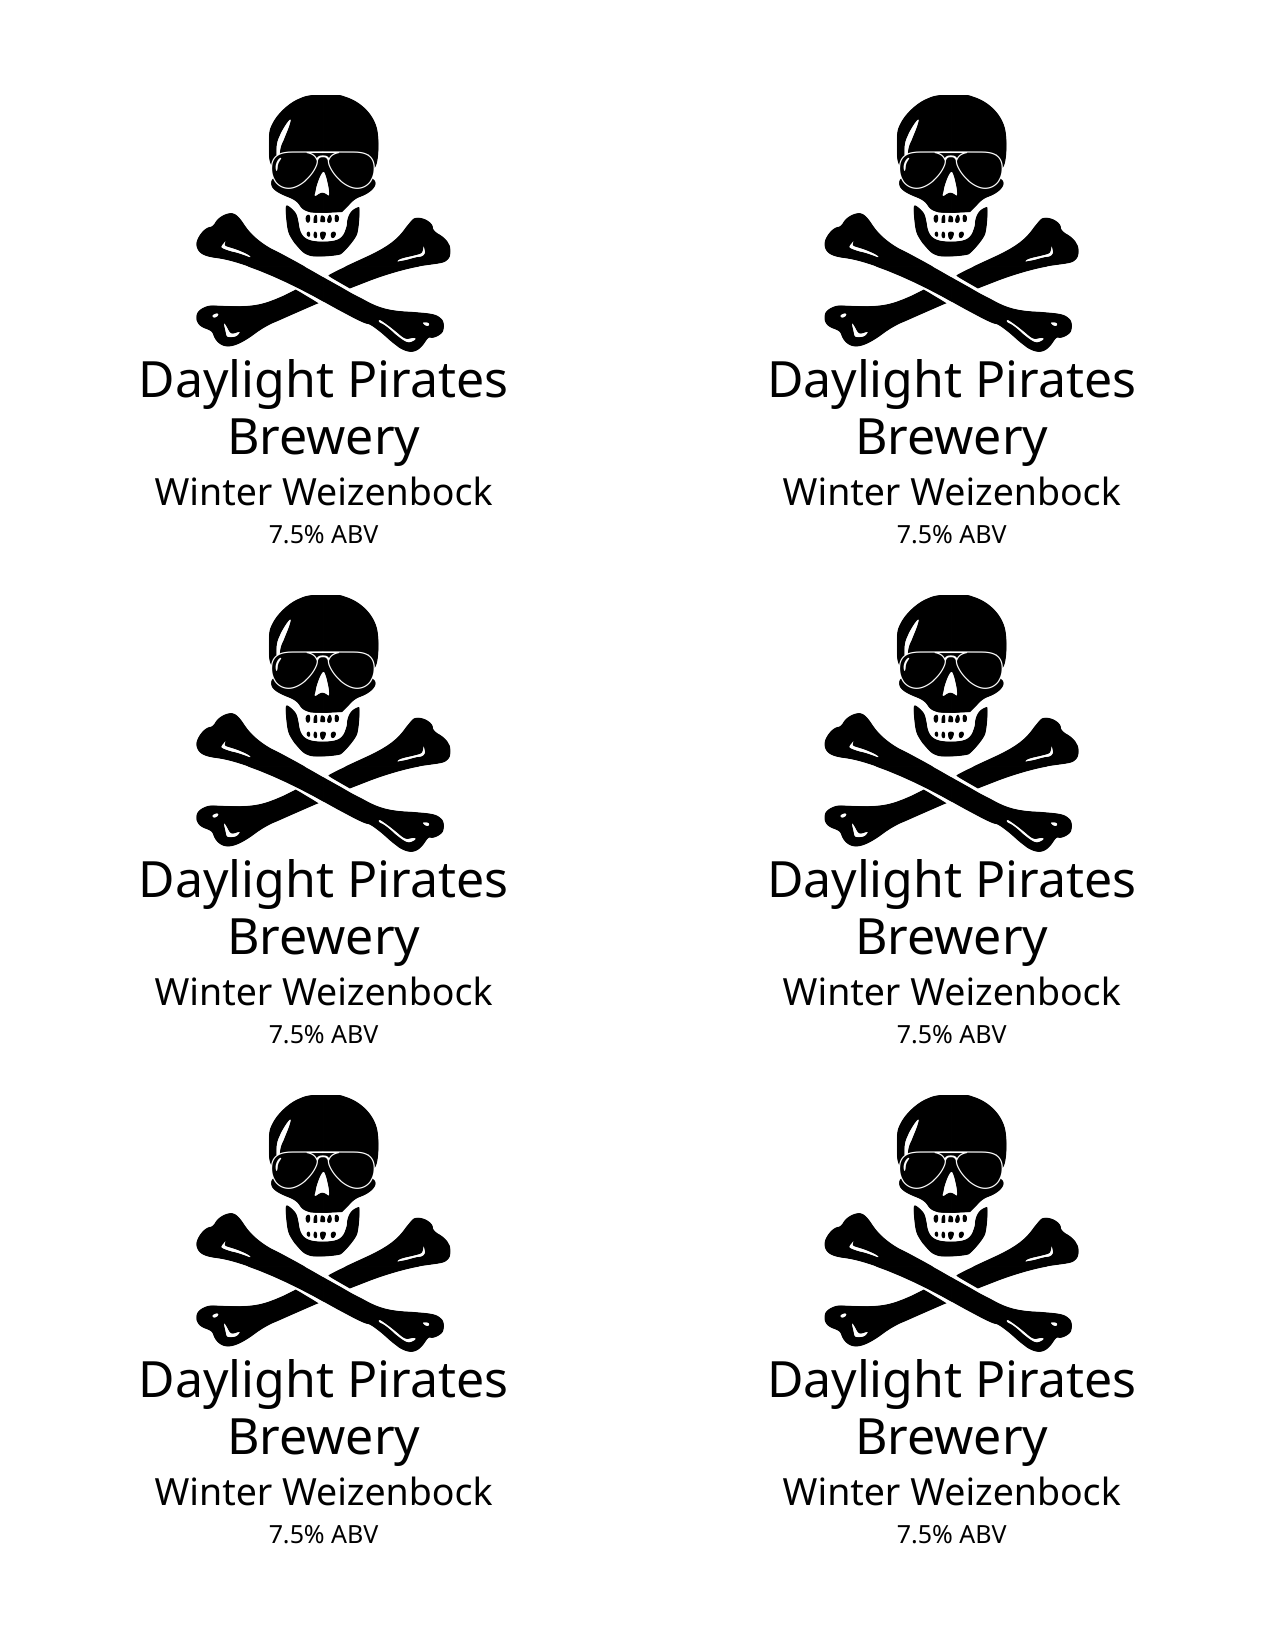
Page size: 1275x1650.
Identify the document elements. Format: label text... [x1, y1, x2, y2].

text Daylight Pirates [23, 852, 623, 909]
picture [196, 1095, 451, 1352]
picture [196, 95, 451, 352]
text 7.5% ABV [652, 517, 1252, 551]
text Daylight Pirates [23, 352, 623, 409]
text Daylight Pirates [652, 352, 1252, 409]
text 7.5% ABV [652, 1517, 1252, 1551]
text Brewery [23, 409, 623, 466]
picture [824, 95, 1079, 352]
text Daylight Pirates [652, 1352, 1252, 1409]
text Brewery [652, 909, 1252, 966]
text Brewery [652, 1409, 1252, 1466]
text Winter Weizenbock [652, 966, 1252, 1017]
text 7.5% ABV [23, 1517, 623, 1551]
text 7.5% ABV [23, 1017, 623, 1051]
text Daylight Pirates [23, 1352, 623, 1409]
text Winter Weizenbock [652, 1466, 1252, 1517]
text Winter Weizenbock [23, 966, 623, 1017]
text Winter Weizenbock [23, 466, 623, 517]
picture [824, 595, 1079, 852]
text Brewery [652, 409, 1252, 466]
text Winter Weizenbock [23, 1466, 623, 1517]
text Daylight Pirates [652, 852, 1252, 909]
text Brewery [23, 1409, 623, 1466]
text 7.5% ABV [23, 517, 623, 551]
picture [824, 1095, 1079, 1352]
text Brewery [23, 909, 623, 966]
text Winter Weizenbock [652, 466, 1252, 517]
picture [196, 595, 451, 852]
text 7.5% ABV [652, 1017, 1252, 1051]
